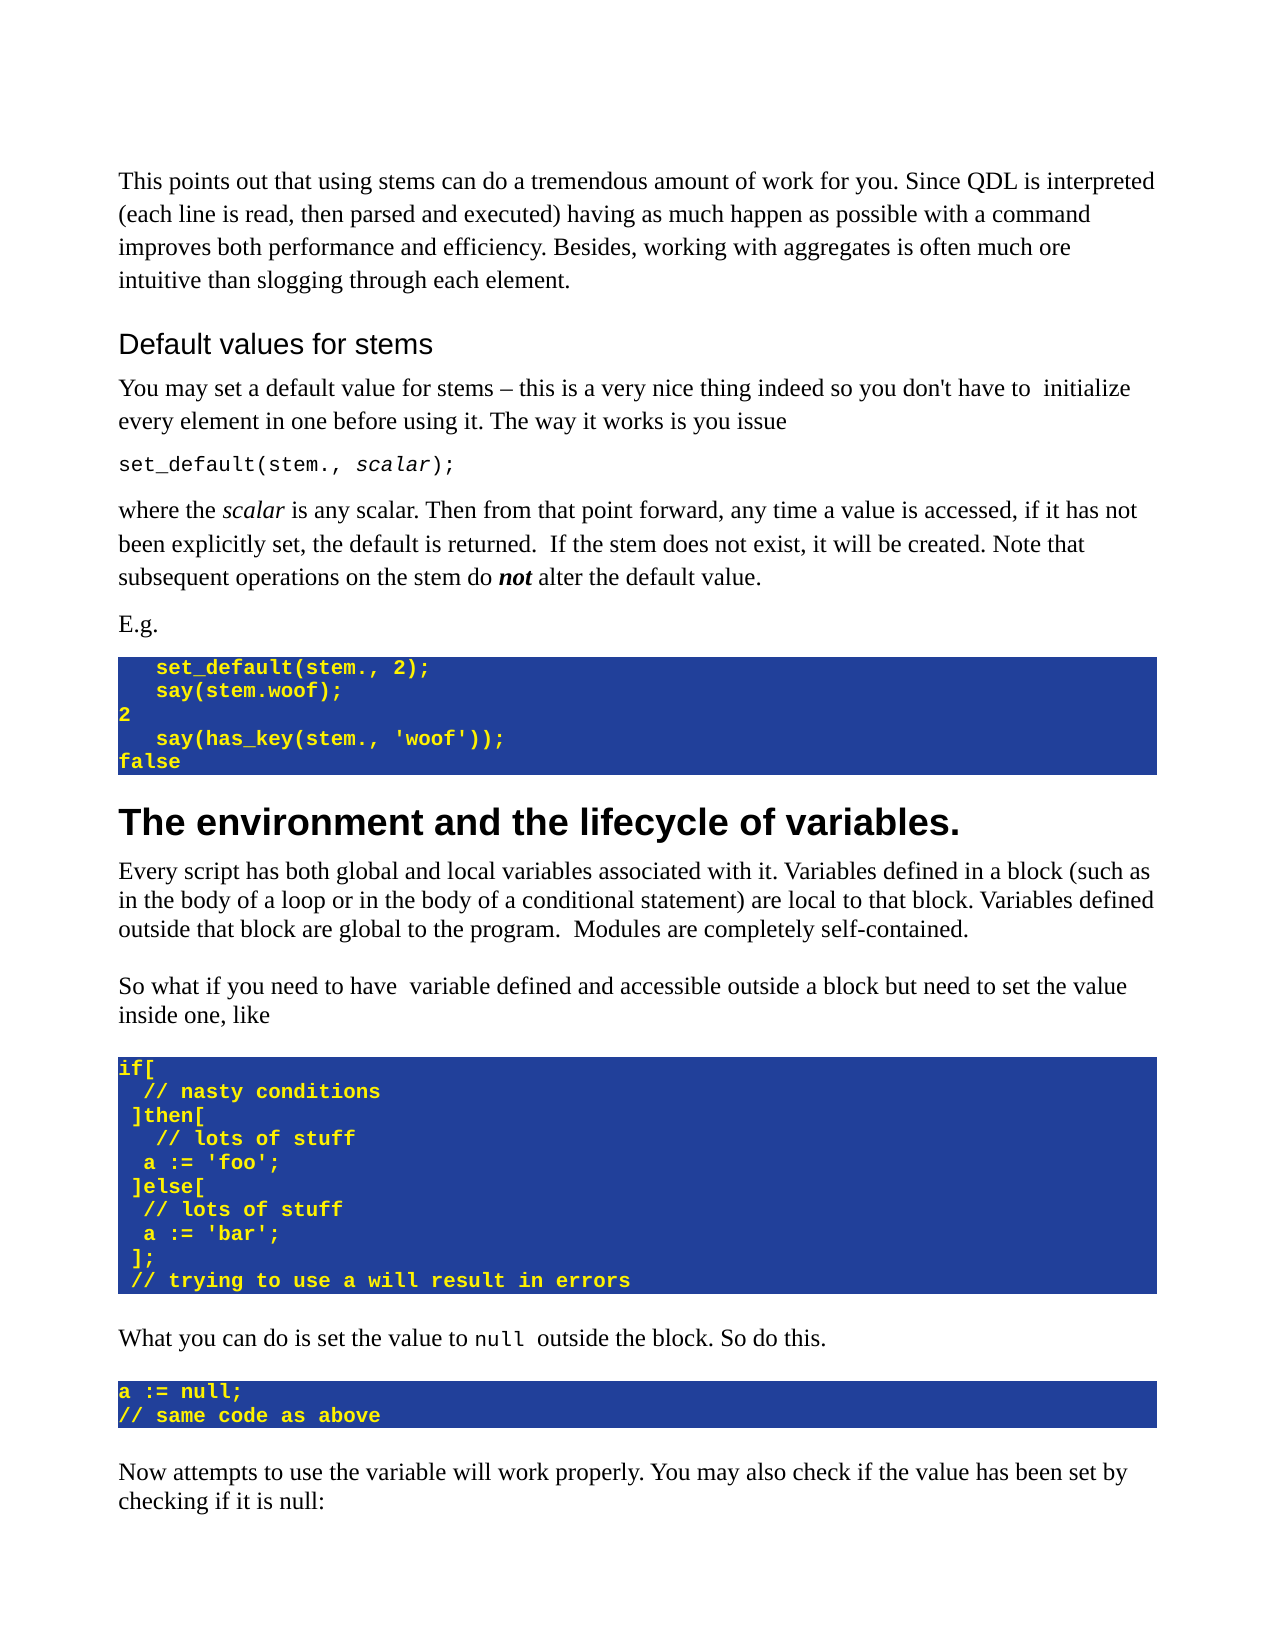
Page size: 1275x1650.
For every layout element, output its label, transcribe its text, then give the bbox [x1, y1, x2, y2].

text // same code as above [118, 1405, 1157, 1428]
subtitle The environment and the lifecycle of variables. [118, 800, 1157, 844]
text E.g. [118, 609, 1157, 638]
text where the scalar is any scalar. Then from that point forward, any time a value is accessed, if it has not been explicitly set, the default is returned. If the stem does not exist, it will be created. Note that subsequent operations on the stem do not alter the default value. [118, 496, 1157, 590]
text say(stem.woof); [118, 681, 1157, 704]
text // nasty conditions [118, 1081, 1157, 1105]
text You may set a default value for stems – this is a very nice thing indeed so you don't have to initialize every element in one before using it. The way it works is you issue [118, 373, 1157, 435]
text ]then[ [118, 1105, 1157, 1128]
text ]else[ [118, 1176, 1157, 1199]
text a := null; [118, 1381, 1157, 1405]
text // lots of stuff [118, 1128, 1157, 1152]
text if[ [118, 1057, 1157, 1081]
text say(has_key(stem., 'woof')); [118, 728, 1157, 751]
text So what if you need to have variable defined and accessible outside a block but need to set the value inside one, like [118, 971, 1157, 1029]
text // lots of stuff [118, 1199, 1157, 1223]
text a := 'foo'; [118, 1152, 1157, 1176]
text set_default(stem., 2); [118, 657, 1157, 681]
text false [118, 751, 1157, 775]
text // trying to use a will result in errors [118, 1270, 1157, 1294]
text Now attempts to use the variable will work properly. You may also check if the value has been set by checking if it is null: [118, 1457, 1157, 1514]
text set_default(stem., scalar); [118, 454, 1157, 477]
text ]; [118, 1247, 1157, 1270]
text 2 [118, 704, 1157, 728]
text This points out that using stems can do a tremendous amount of work for you. Since QDL is interpreted (each line is read, then parsed and executed) having as much happen as possible with a command improves both performance and efficiency. Besides, working with aggregates is often much ore intuitive than slogging through each element. [118, 166, 1157, 293]
text Every script has both global and local variables associated with it. Variables defined in a block (such as in the body of a loop or in the body of a conditional statement) are local to that block. Variables defined outside that block are global to the program. Modules are completely self-contained. [118, 856, 1157, 942]
text a := 'bar'; [118, 1223, 1157, 1247]
text What you can do is set the value to null outside the block. So do this. [118, 1294, 1157, 1352]
subtitle Default values for stems [118, 327, 1157, 361]
